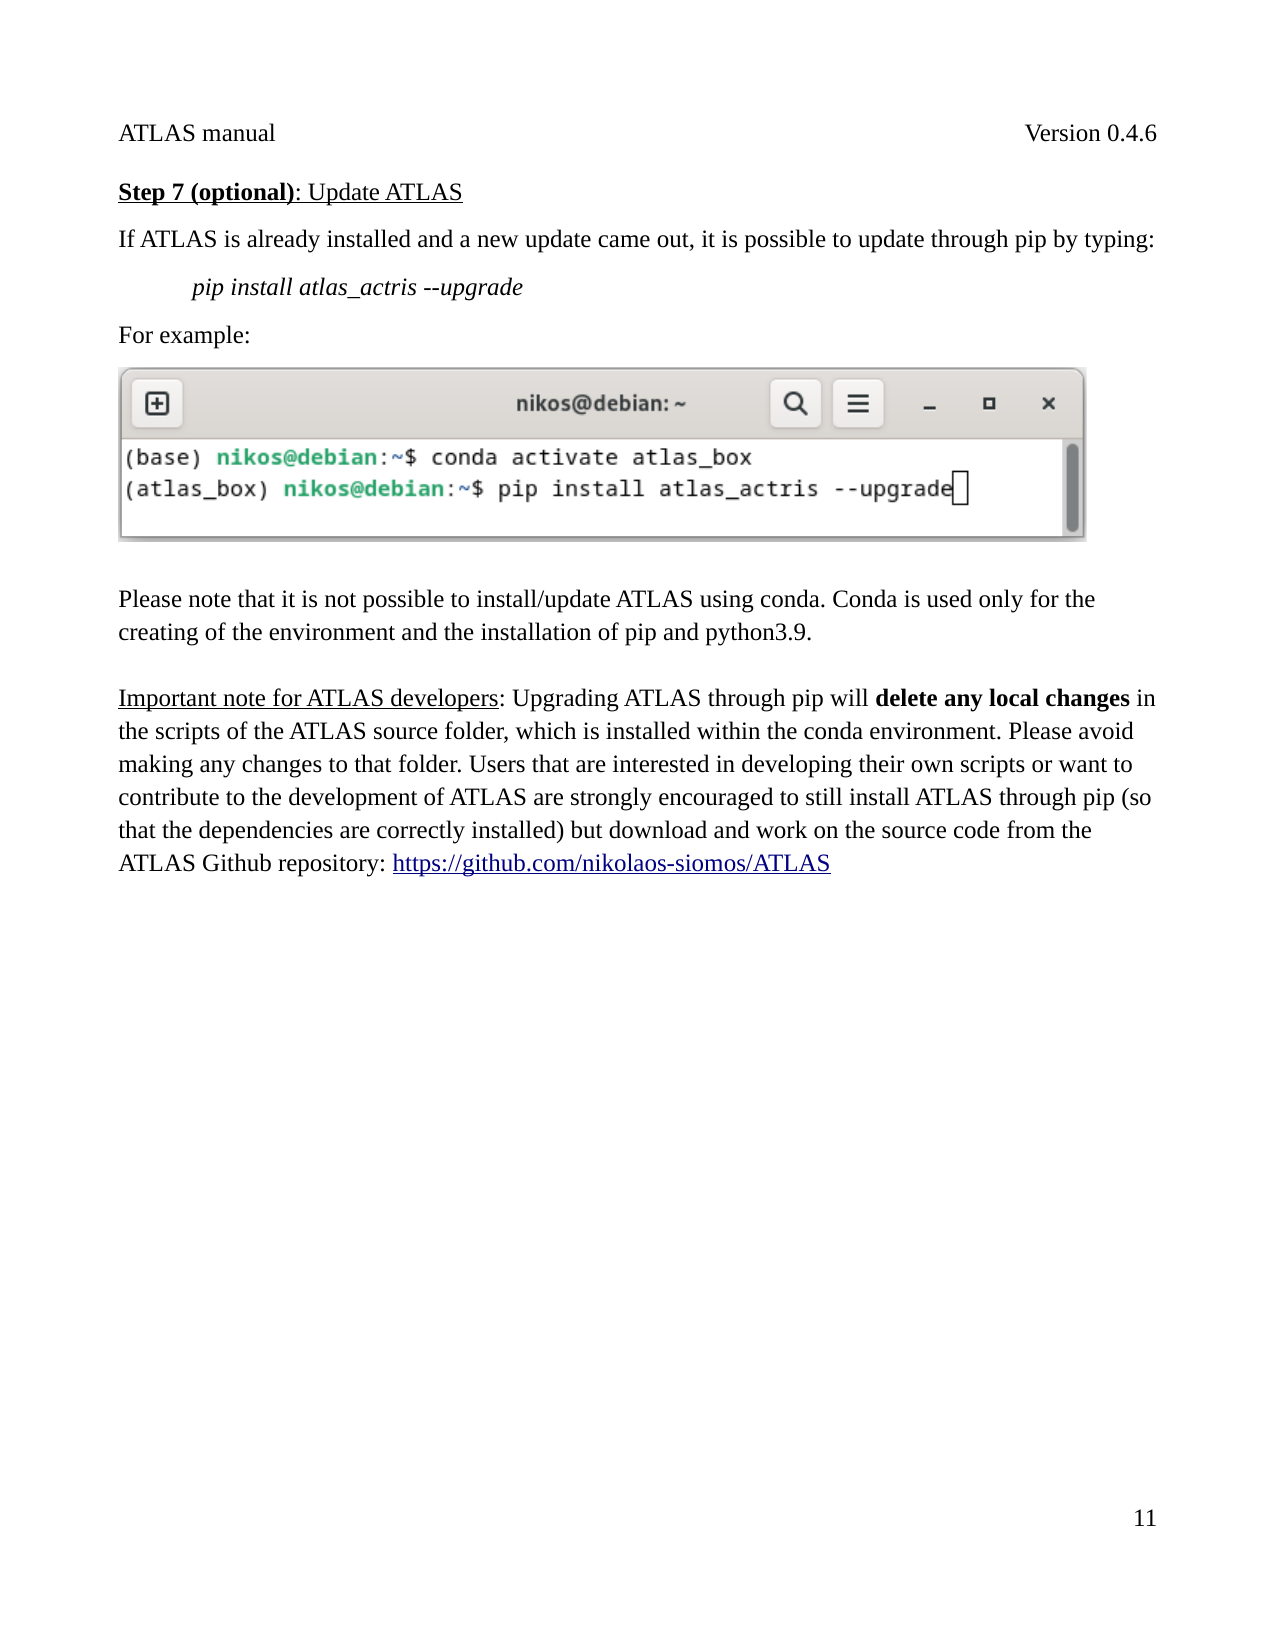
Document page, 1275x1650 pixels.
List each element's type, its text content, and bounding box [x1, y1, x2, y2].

text For example: [118, 320, 1157, 348]
text If ATLAS is already installed and a new update came out, it is possible to update through pip by typing: [118, 224, 1157, 253]
text pip install atlas_actris --upgrade [118, 272, 1157, 301]
picture [118, 367, 1087, 542]
text Important note for ATLAS developers: Upgrading ATLAS through pip will delete any local changes in the scripts of the ATLAS source folder, which is installed within the conda environment. Please avoid making any changes to that folder. Users that are interested in developing their own scripts or want to contribute to the development of ATLAS are strongly encouraged to still install ATLAS through pip (so that the dependencies are correctly installed) but download and work on the source code from the ATLAS Github repository: https://github.com/nikolaos-siomos/ATLAS [118, 683, 1157, 877]
text Please note that it is not possible to install/update ATLAS using conda. Conda is used only for the creating of the environment and the installation of pip and python3.9. [118, 584, 1157, 646]
text Step 7 (optional): Update ATLAS [118, 177, 1157, 206]
